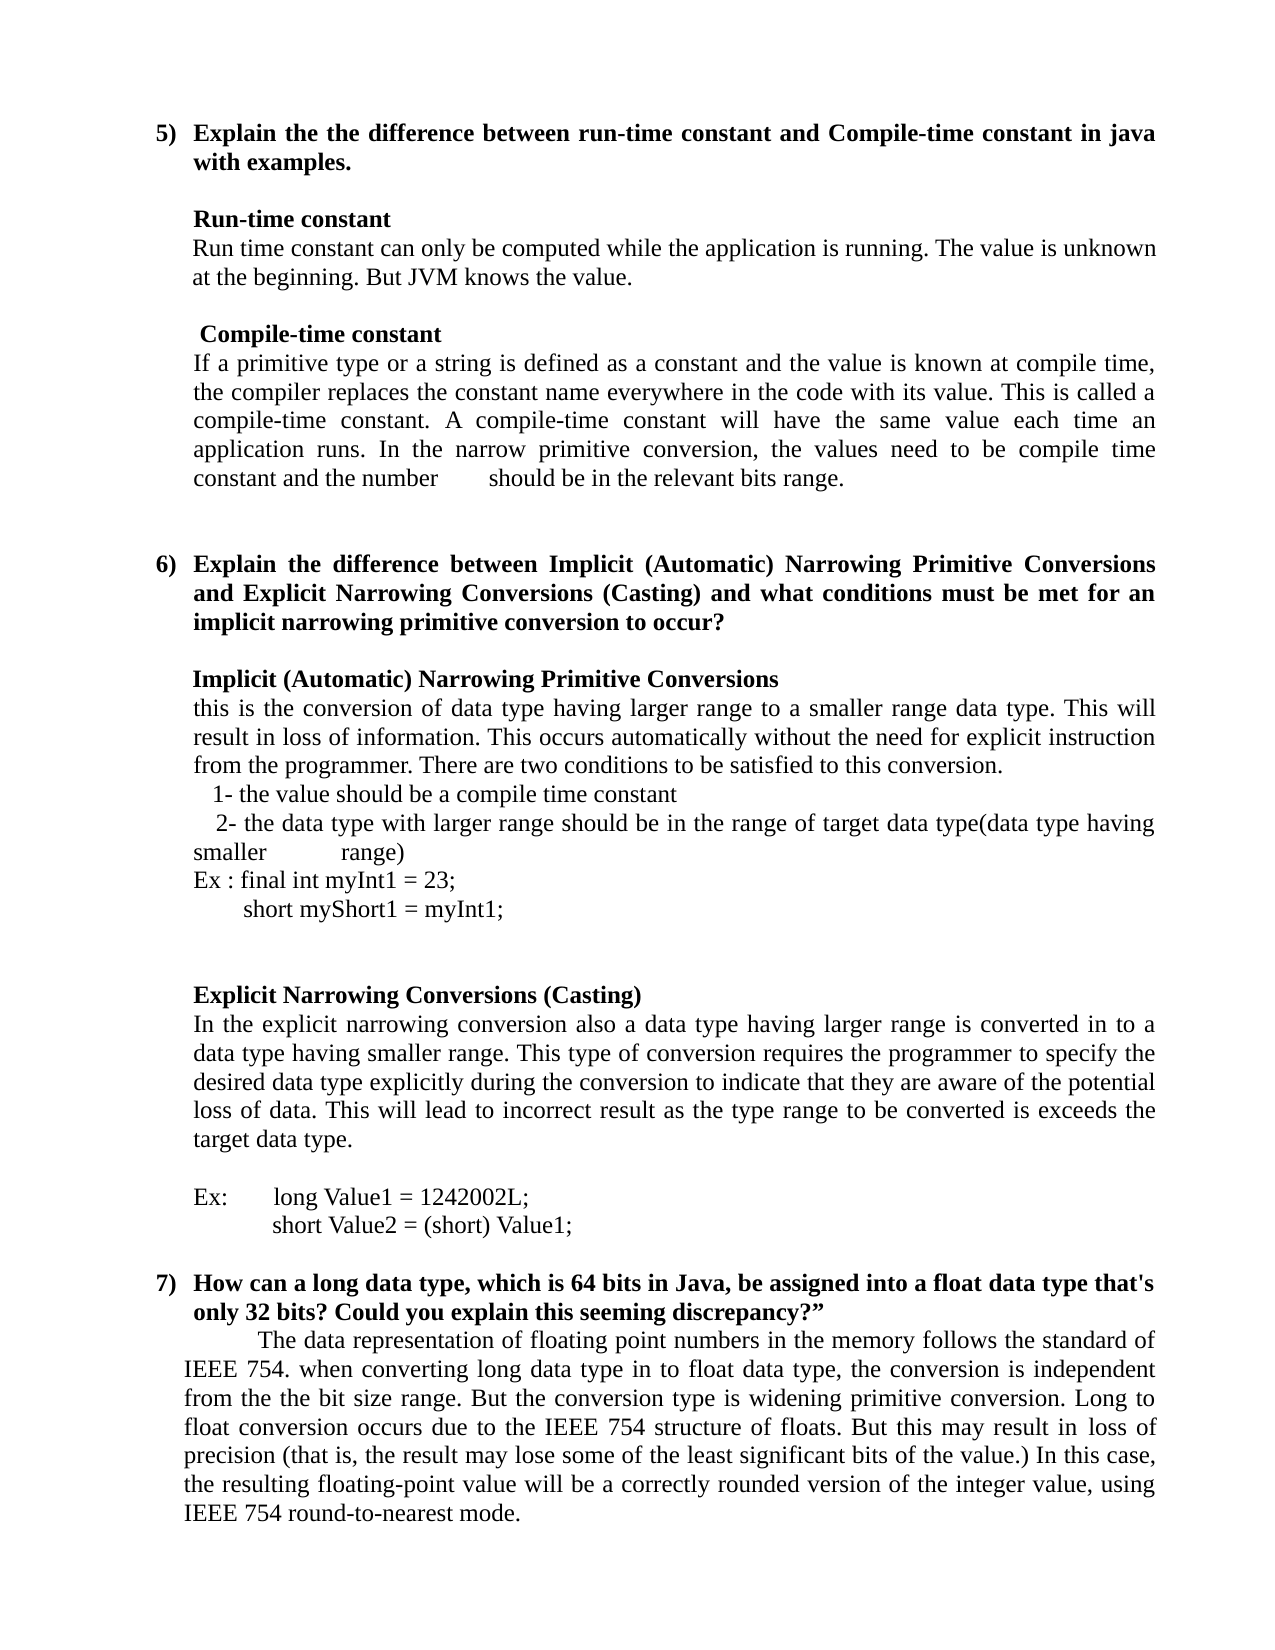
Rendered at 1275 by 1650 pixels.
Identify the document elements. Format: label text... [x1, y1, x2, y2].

text short Value2 = (short) Value1; [118, 1211, 1157, 1239]
text In the explicit narrowing conversion also a data type having larger range is converted in to a data type having smaller range. This type of conversion requires the programmer to specify the desired data type explicitly during the conversion to indicate that they are aware of the potential loss of data. This will lead to incorrect result as the type range to be converted is exceeds the target data type. [193, 1009, 1157, 1153]
list Run-time constant [156, 204, 1157, 233]
text Compile-time constant [193, 319, 1157, 348]
text 2- the data type with larger range should be in the range of target data type(data type having smaller range) [193, 808, 1157, 866]
text Ex: long Value1 = 1242002L; [193, 1182, 1157, 1211]
text 1- the value should be a compile time constant [193, 779, 1157, 808]
text Run time constant can only be computed while the application is running. The value is unknown at the beginning. But JVM knows the value. [118, 233, 1157, 291]
list Explain the difference between Implicit (Automatic) Narrowing Primitive Conversions and Explicit Narrowing Conversions (Casting) and what conditions must be met for an implicit narrowing primitive conversion to occur? [156, 549, 1157, 636]
text this is the conversion of data type having larger range to a smaller range data type. This will result in loss of information. This occurs automatically without the need for explicit instruction from the programmer. There are two conditions to be satisfied to this conversion. [193, 693, 1157, 779]
text The data representation of floating point numbers in the memory follows the standard of IEEE 754. when converting long data type in to float data type, the conversion is independent from the the bit size range. But the conversion type is widening primitive conversion. Long to float conversion occurs due to the IEEE 754 structure of floats. But this may result in loss of precision (that is, the result may lose some of the least significant bits of the value.) In this case, the resulting floating-point value will be a correctly rounded version of the integer value, using IEEE 754 round-to-nearest mode. [184, 1326, 1157, 1527]
text Explicit Narrowing Conversions (Casting) [193, 981, 1157, 1009]
text short myShort1 = myInt1; [193, 894, 1157, 923]
list Explain the the difference between run-time constant and Compile-time constant in java with examples. [156, 118, 1157, 176]
text If a primitive type or a string is defined as a constant and the value is known at compile time, the compiler replaces the constant name everywhere in the code with its value. This is called a compile-time constant. A compile-time constant will have the same value each time an application runs. In the narrow primitive conversion, the values need to be compile time constant and the number should be in the relevant bits range. [193, 348, 1157, 492]
text Ex : final int myInt1 = 23; [193, 866, 1157, 894]
list How can a long data type, which is 64 bits in Java, be assigned into a float data type that's only 32 bits? Could you explain this seeming discrepancy?” [156, 1268, 1157, 1326]
text Implicit (Automatic) Narrowing Primitive Conversions [118, 664, 1157, 693]
